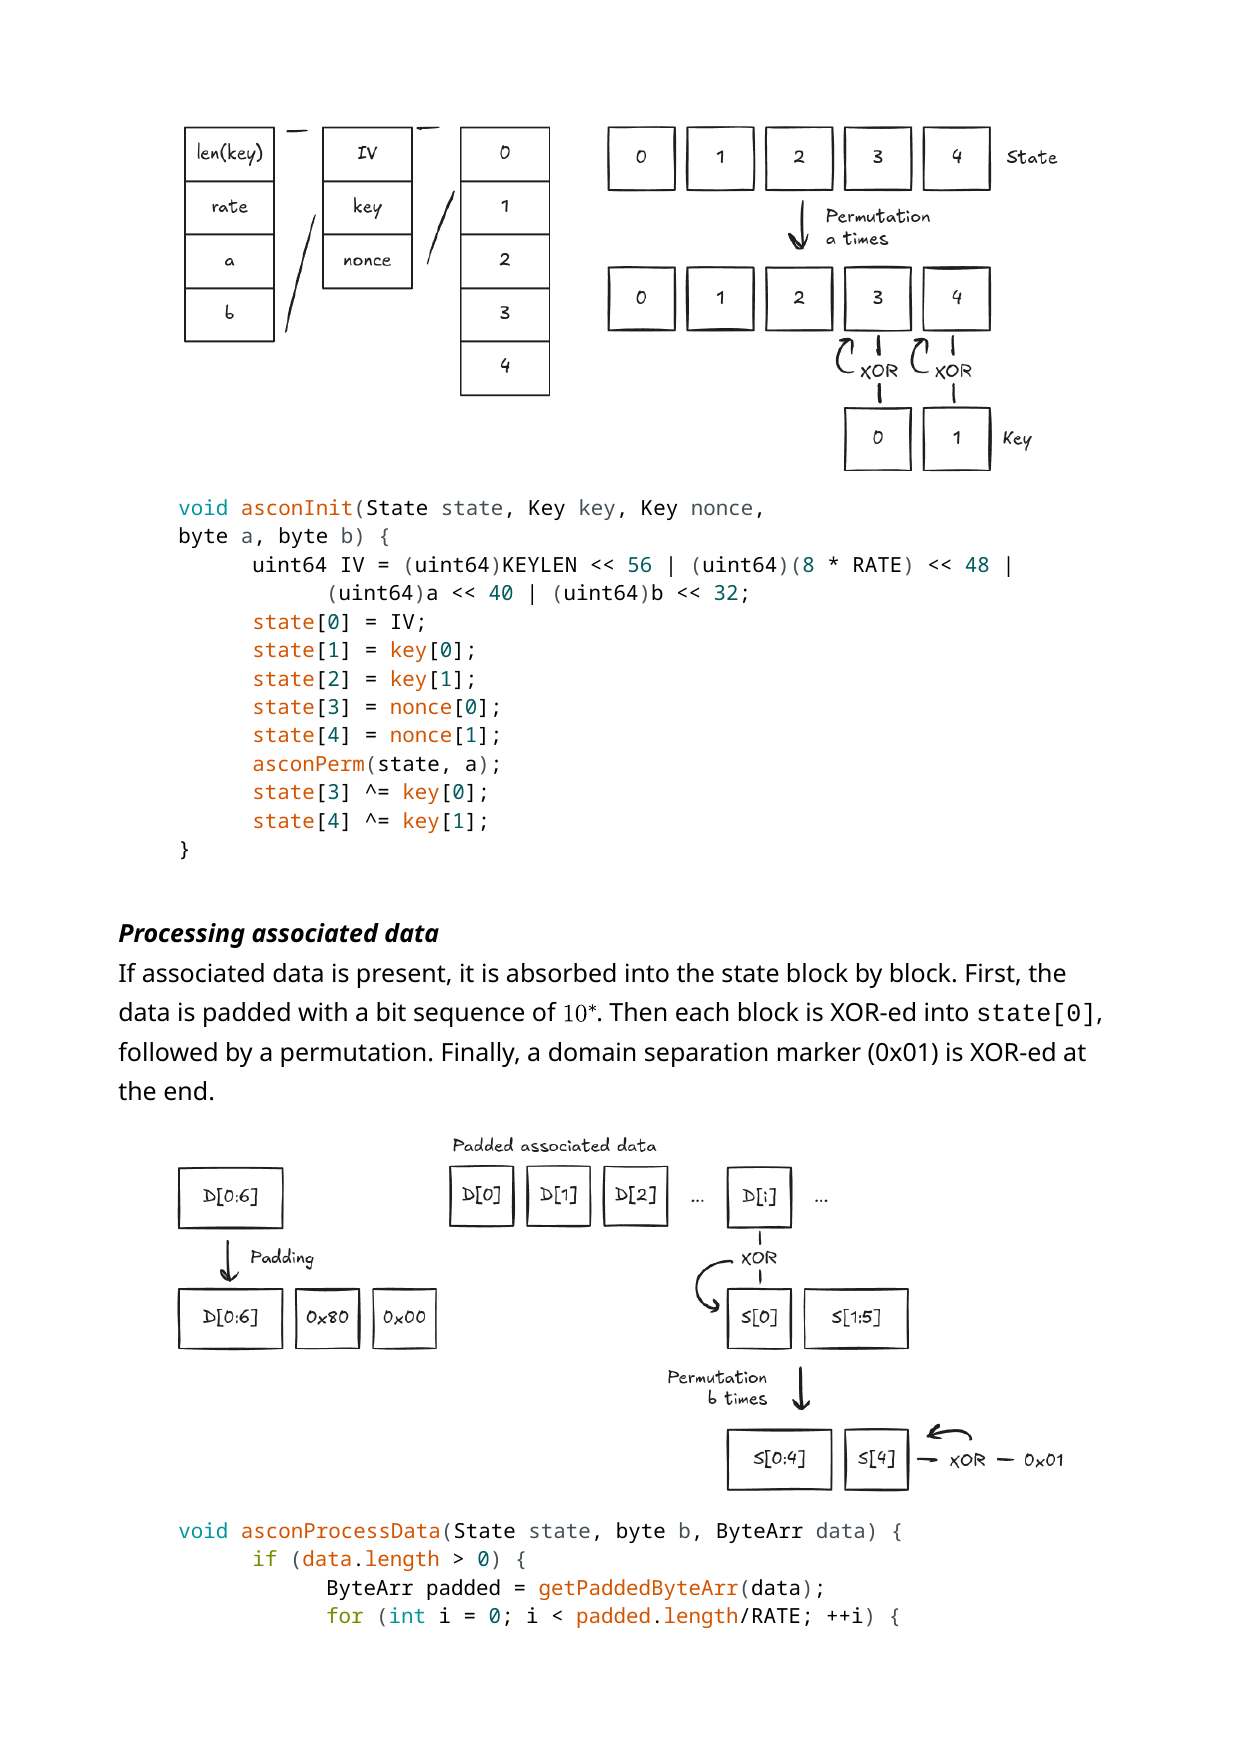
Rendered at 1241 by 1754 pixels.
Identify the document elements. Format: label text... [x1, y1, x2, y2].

text state[4] ^= key[1]; [178, 806, 1122, 834]
text } [178, 834, 1122, 863]
text state[4] = nonce[1]; [178, 721, 1122, 749]
text void asconProcessData(State state, byte b, ByteArr data) { [178, 1516, 1122, 1544]
text state[3] = nonce[0]; [178, 692, 1122, 721]
text for (int i = 0; i < padded.length/RATE; ++i) { [178, 1601, 1122, 1630]
text byte a, byte b) { [178, 522, 1122, 550]
picture [176, 118, 1065, 479]
text if (data.length > 0) { [178, 1544, 1122, 1573]
text state[0] = IV; [178, 607, 1122, 635]
text (uint64)a << 40 | (uint64)b << 32; [178, 578, 1122, 607]
text void asconInit(State state, Key key, Key nonce, [178, 493, 1122, 522]
text uint64 IV = (uint64)KEYLEN << 56 | (uint64)(8 * RATE) << 48 | [178, 550, 1122, 578]
text asconPerm(state, a); [178, 749, 1122, 777]
text state[2] = key[1]; [178, 664, 1122, 692]
text If associated data is present, it is absorbed into the state block by block. First, the data is padded with a bit sequence of . Then each block is XOR-ed into state[0], followed by a permutation. Finally, a domain separation marker (0x01) is XOR-ed at the end. [118, 956, 1122, 1108]
text ByteArr padded = getPaddedByteArr(data); [178, 1573, 1122, 1601]
subtitle Processing associated data [118, 916, 1122, 950]
text state[3] ^= key[0]; [178, 777, 1122, 806]
text state[1] = key[0]; [178, 635, 1122, 664]
picture [170, 1127, 1071, 1497]
